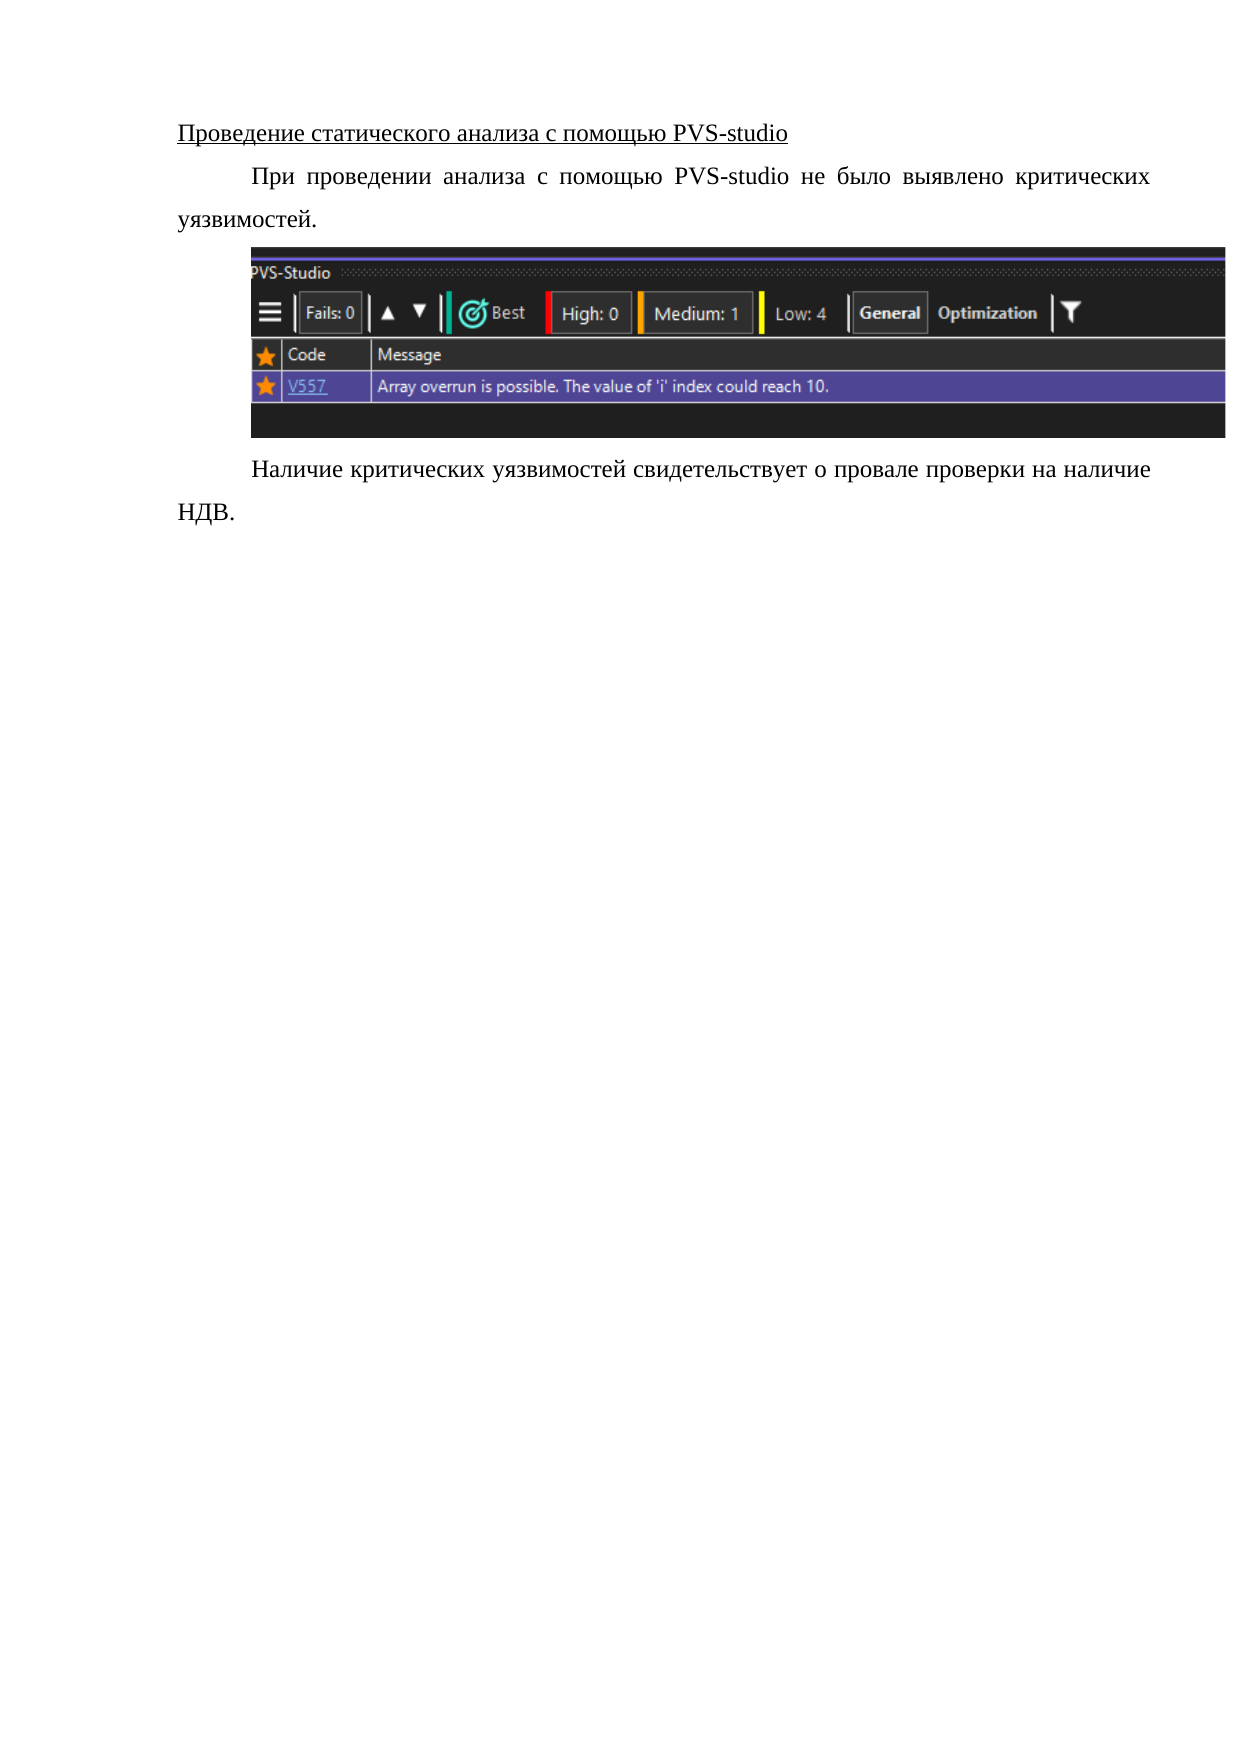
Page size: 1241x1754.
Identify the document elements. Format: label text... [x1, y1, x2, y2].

text При проведении анализа с помощью PVS-studio не было выявлено критических уязвимостей. [177, 161, 1152, 233]
text Проведение статического анализа с помощью PVS-studio [177, 118, 1152, 147]
text Наличие критических уязвимостей свидетельствует о провале проверки на наличие НДВ. [177, 454, 1152, 526]
